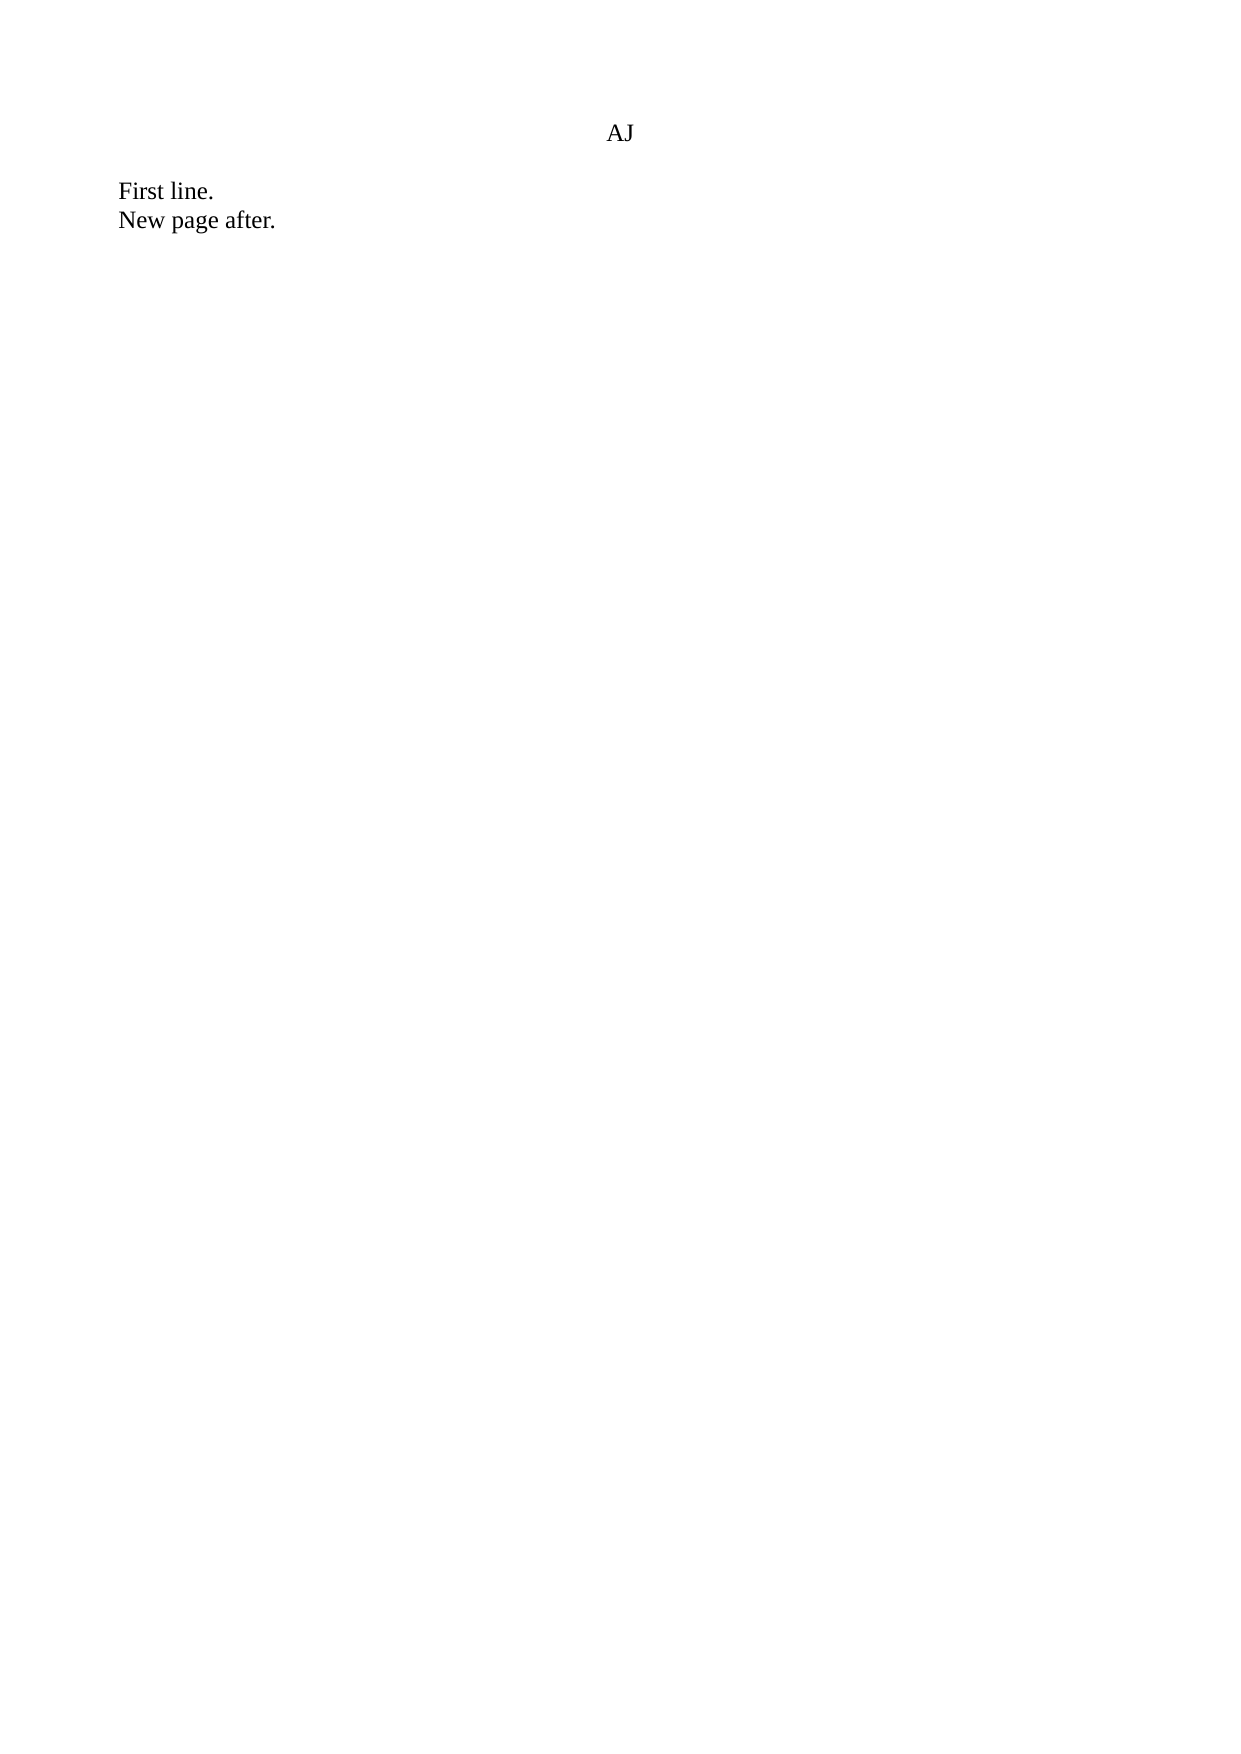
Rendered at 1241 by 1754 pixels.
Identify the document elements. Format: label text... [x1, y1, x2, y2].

text New page after. [118, 205, 1122, 234]
text First line. [118, 176, 1122, 205]
